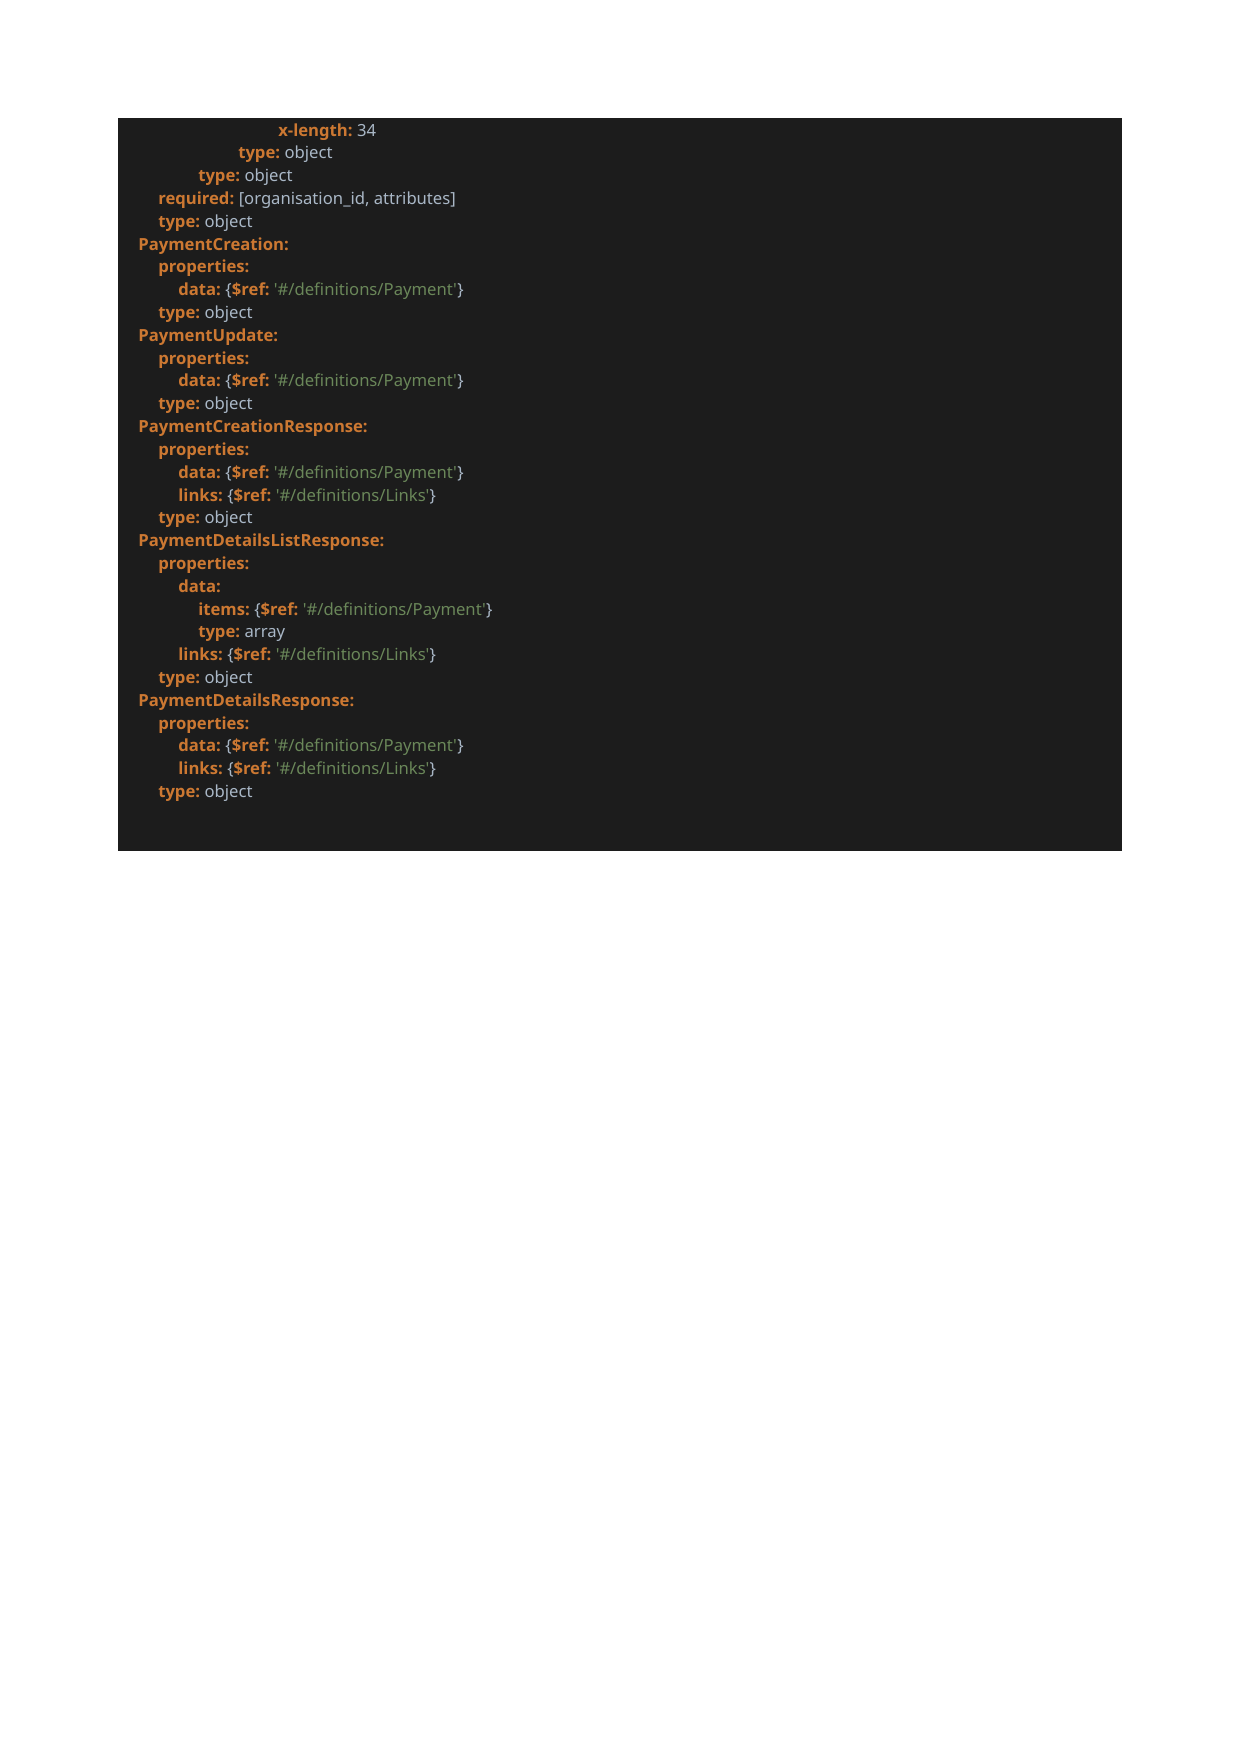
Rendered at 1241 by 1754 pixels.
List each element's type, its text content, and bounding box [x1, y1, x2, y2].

text links: {$ref: '#/definitions/Links'} [118, 757, 1122, 780]
text type: object [118, 301, 1122, 323]
text links: {$ref: '#/definitions/Links'} [118, 643, 1122, 666]
text properties: [118, 346, 1122, 369]
text type: array [118, 620, 1122, 643]
text properties: [118, 552, 1122, 574]
text data: [118, 574, 1122, 597]
text properties: [118, 437, 1122, 460]
text items: {$ref: '#/definitions/Payment'} [118, 597, 1122, 620]
text data: {$ref: '#/definitions/Payment'} [118, 278, 1122, 301]
text type: object [118, 141, 1122, 164]
text x-length: 34 [118, 118, 1122, 141]
text PaymentUpdate: [118, 323, 1122, 346]
text PaymentDetailsListResponse: [118, 529, 1122, 552]
text PaymentDetailsResponse: [118, 688, 1122, 711]
text type: object [118, 780, 1122, 802]
text data: {$ref: '#/definitions/Payment'} [118, 460, 1122, 483]
text links: {$ref: '#/definitions/Links'} [118, 483, 1122, 506]
text type: object [118, 666, 1122, 688]
text properties: [118, 711, 1122, 734]
text type: object [118, 506, 1122, 529]
text required: [organisation_id, attributes] [118, 187, 1122, 209]
text type: object [118, 209, 1122, 232]
text type: object [118, 164, 1122, 187]
text PaymentCreationResponse: [118, 415, 1122, 437]
text type: object [118, 392, 1122, 415]
text data: {$ref: '#/definitions/Payment'} [118, 369, 1122, 392]
text PaymentCreation: [118, 232, 1122, 255]
text data: {$ref: '#/definitions/Payment'} [118, 734, 1122, 757]
text properties: [118, 255, 1122, 278]
